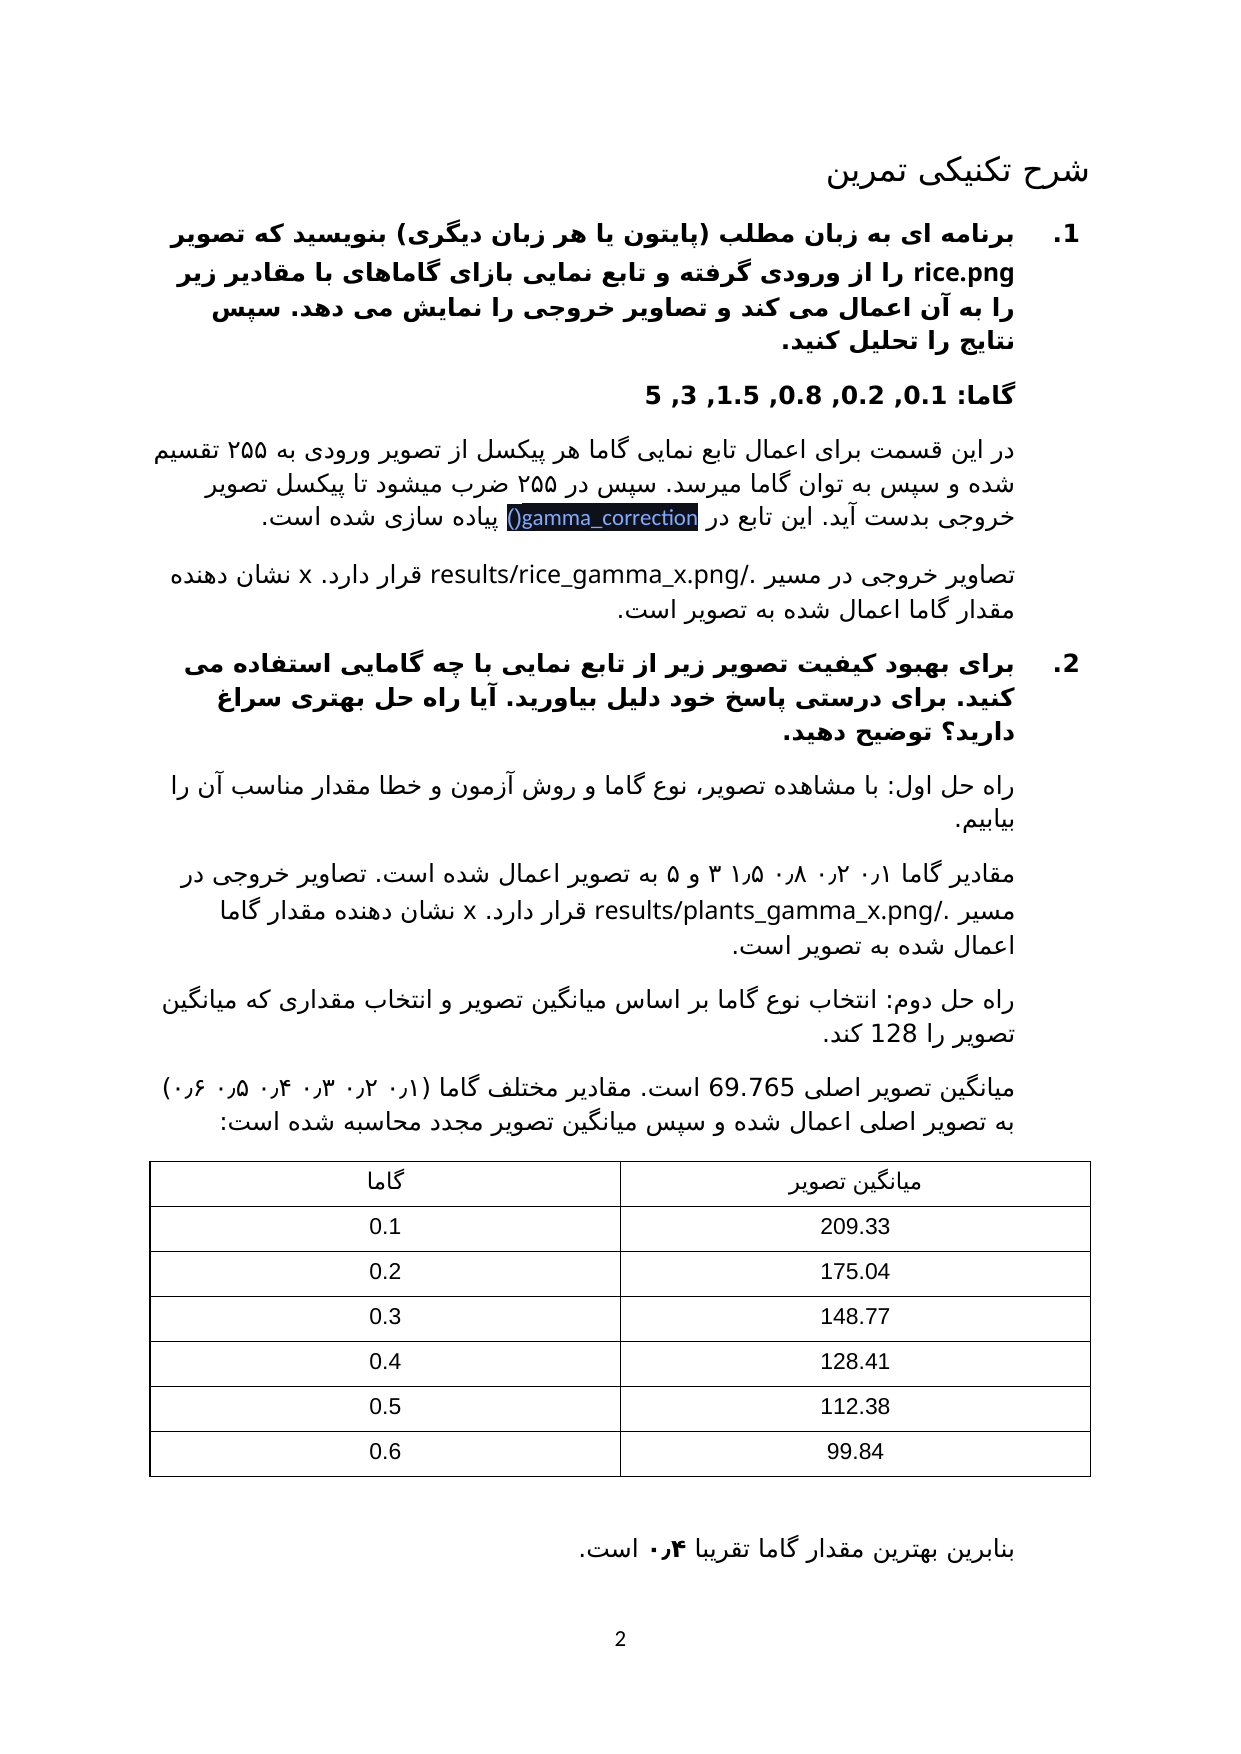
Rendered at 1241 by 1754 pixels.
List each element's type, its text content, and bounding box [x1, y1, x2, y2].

list راه حل دوم: انتخاب نوع گاما بر اساس میانگین تصویر و انتخاب مقداری که میانگین تصویر را 128 کند. [150, 985, 1053, 1048]
list گاما: 0.1, 0.2, 0.8, 1.5, 3, 5 [150, 381, 1053, 410]
table_cell 148.77 [621, 1297, 1090, 1341]
table_cell 99.84 [621, 1432, 1090, 1476]
text شرح تکنیکی تمرین [150, 150, 1090, 189]
list برای بهبود کیفیت تصویر زیر از تابع نمایی با چه گامایی استفاده می کنید. برای درستی پاسخ خود دلیل بیاورید. آیا راه حل بهتری سراغ دارید؟ توضیح دهید. [150, 649, 1053, 746]
table_cell 0.5 [151, 1387, 620, 1431]
table_cell 112.38 [621, 1387, 1090, 1431]
list راه حل اول: با مشاهده تصویر، نوع گاما و روش آزمون و خطا مقدار مناسب آن را بیابیم. [150, 771, 1053, 834]
table_cell 0.6 [151, 1432, 620, 1476]
table_cell 0.4 [151, 1342, 620, 1386]
list مقادیر گاما ۰٫۱ ۰٫۲ ۰٫۸ ۱٫۵ ۳ و ۵ به تصویر اعمال شده است. تصاویر خروجی در مسیر ./results/plants_gamma_x.png قرار دارد. x نشان دهنده مقدار گاما اعمال شده به تصویر است. [150, 859, 1053, 960]
list تصاویر خروجی در مسیر ./results/rice_gamma_x.png قرار دارد. x نشان دهنده مقدار گاما اعمال شده به تصویر است. [150, 557, 1053, 624]
table_header گاما [151, 1162, 620, 1206]
list برنامه ای به زبان مطلب (پایتون یا هر زبان دیگری) بنویسید که تصویرrice.png را از ورودی گرفته و تابع نمایی بازای گاماهای با مقادیر زیر را به آن اعمال می کند و تصاویر خروجی را نمایش می دهد. سپس نتایج را تحلیل کنید. [150, 215, 1053, 356]
table_cell 0.2 [151, 1252, 620, 1296]
list میانگین تصویر اصلی 69.765 است. مقادیر مختلف گاما (۰٫۱ ۰٫۲ ۰٫۳ ۰٫۴ ۰٫۵ ۰٫۶) به تصویر اصلی اعمال شده و سپس میانگین تصویر مجدد محاسبه شده است: [150, 1073, 1053, 1136]
table_cell 0.3 [151, 1297, 620, 1341]
list بنابرین بهترین مقدار گاما تقریبا ۰٫۴ است. [150, 1534, 1053, 1563]
table_cell 0.1 [151, 1207, 620, 1251]
list در این قسمت برای اعمال تابع نمایی گاما هر پیکسل از تصویر ورودی به ۲۵۵ تقسیم شده و سپس به توان گاما میرسد. سپس در ۲۵۵ ضرب میشود تا پیکسل تصویر خروجی بدست آید. این تابع در gamma_correction() پیاده سازی شده است. [150, 435, 1053, 532]
table_header میانگین تصویر [621, 1162, 1090, 1206]
table_cell 128.41 [621, 1342, 1090, 1386]
table_cell 175.04 [621, 1252, 1090, 1296]
table_cell 209.33 [621, 1207, 1090, 1251]
